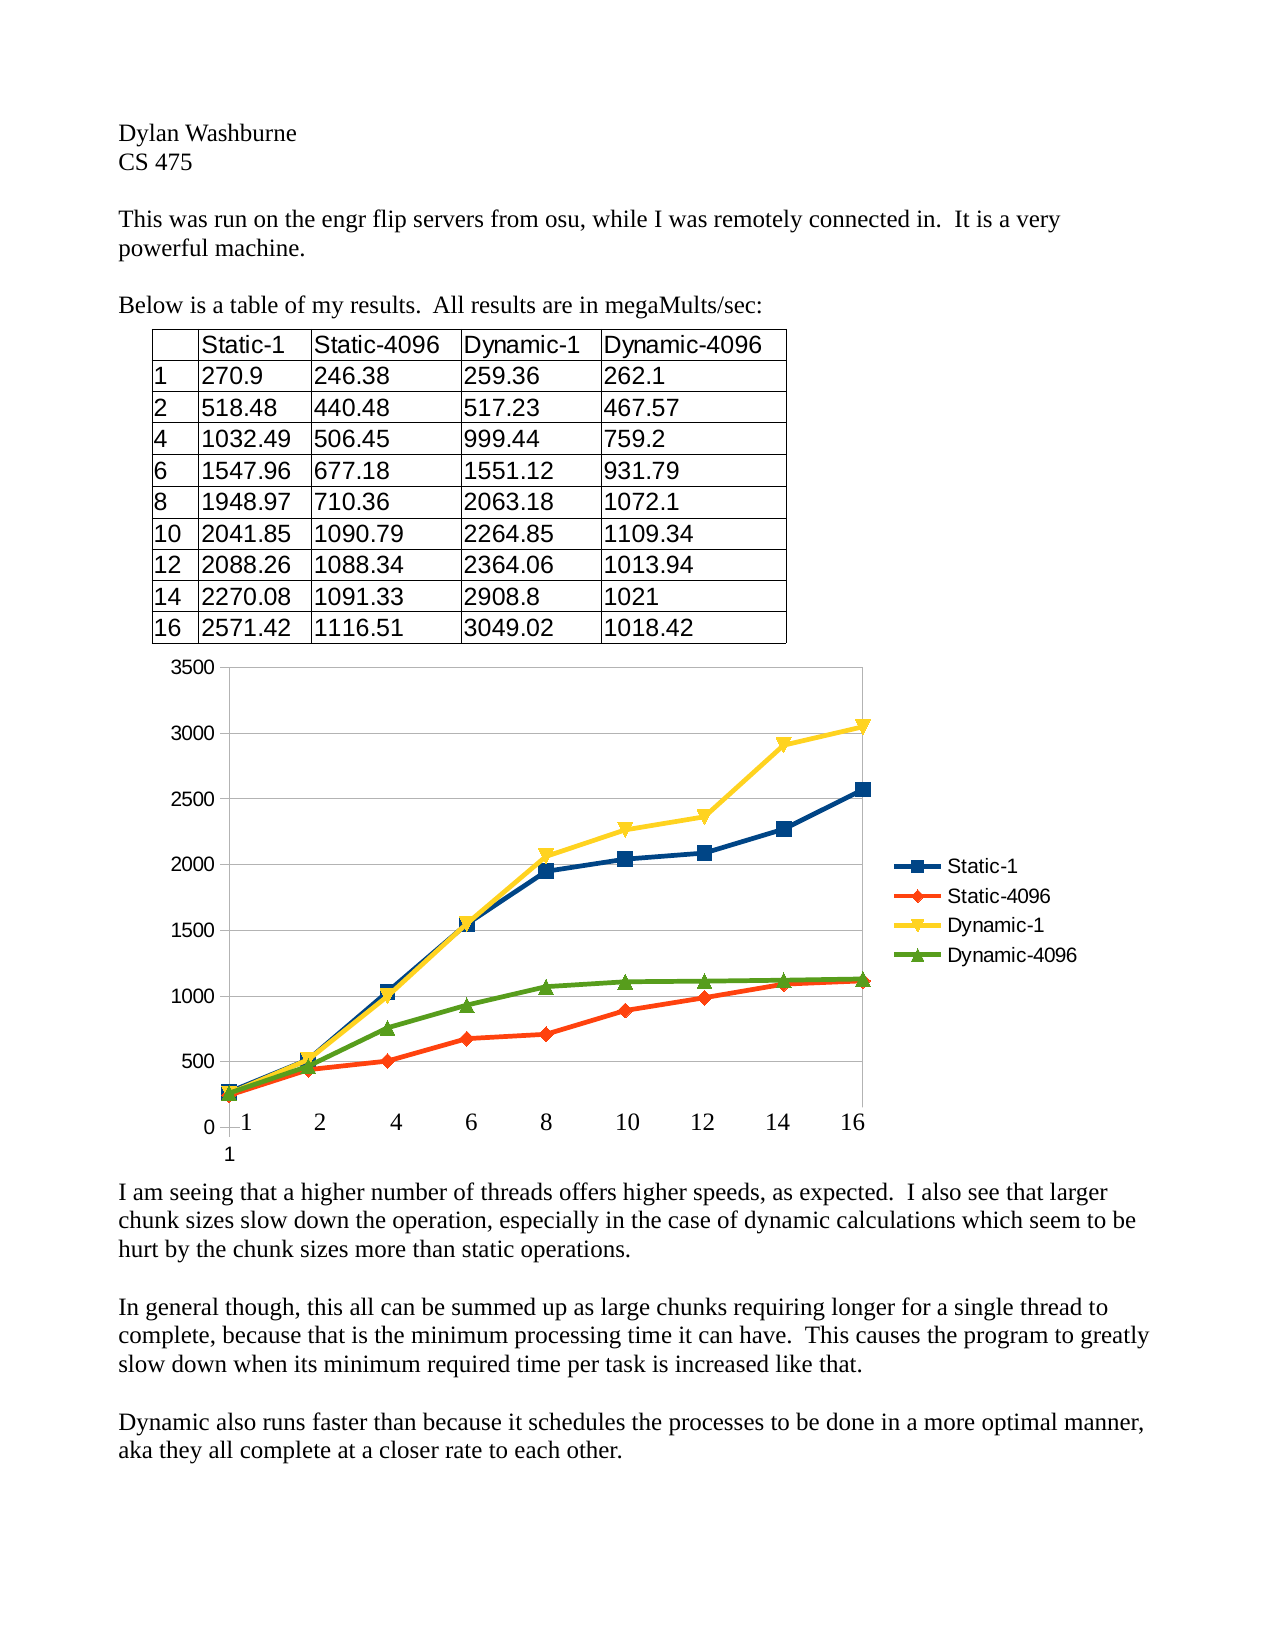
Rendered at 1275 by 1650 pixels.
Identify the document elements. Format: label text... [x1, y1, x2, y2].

text Dylan Washburne [118, 118, 1157, 147]
text This was run on the engr flip servers from osu, while I was remotely connected in. It is a very powerful machine. [118, 204, 1157, 262]
text Dynamic also runs faster than because it schedules the processes to be done in a more optimal manner, aka they all complete at a closer rate to each other. [118, 1407, 1157, 1464]
text In general though, this all can be summed up as large chunks requiring longer for a single thread to complete, because that is the minimum processing time it can have. This causes the program to greatly slow down when its minimum required time per task is increased like that. [118, 1292, 1157, 1378]
text CS 475 [118, 147, 1157, 176]
text Below is a table of my results. All results are in megaMults/sec: [118, 291, 1157, 319]
text I am seeing that a higher number of threads offers higher speeds, as expected. I also see that larger chunk sizes slow down the operation, especially in the case of dynamic calculations which seem to be hurt by the chunk sizes more than static operations. [118, 319, 1157, 1263]
